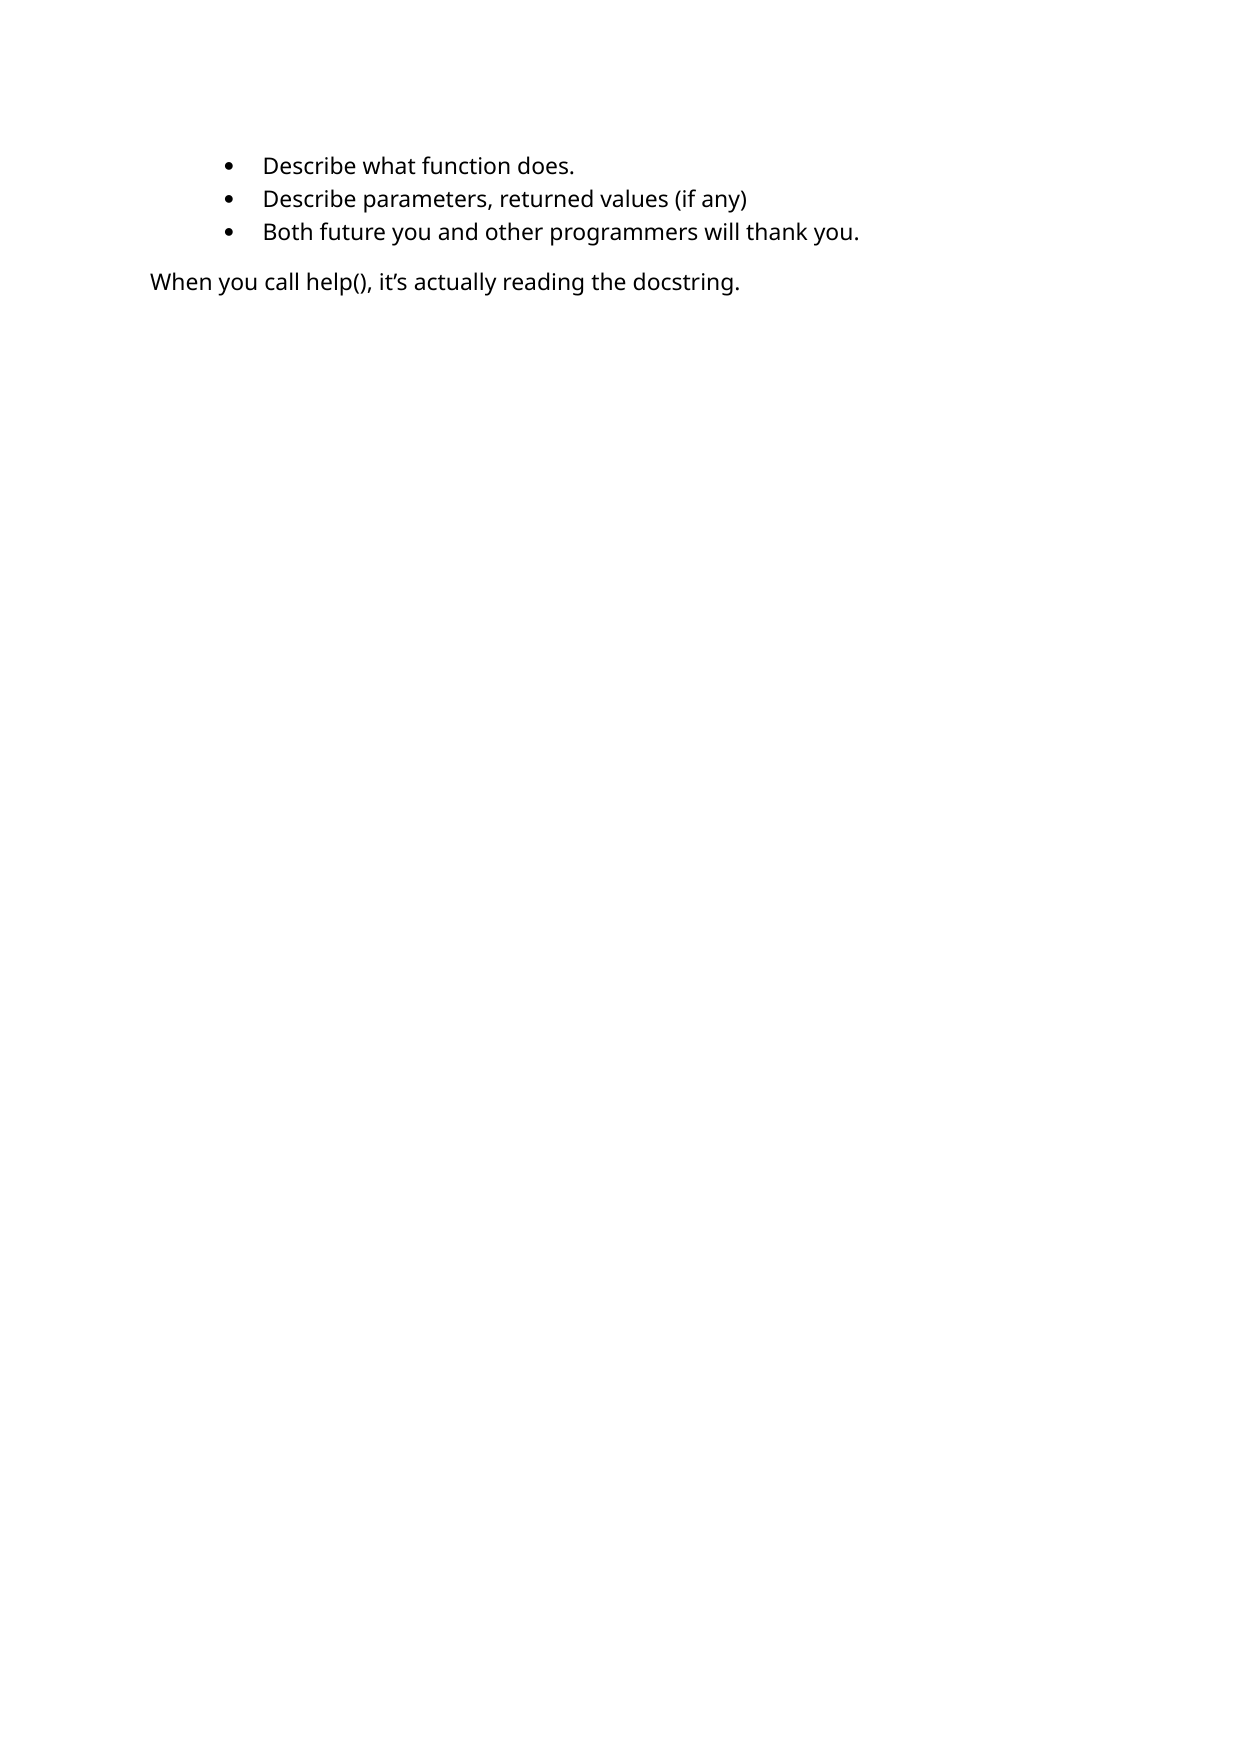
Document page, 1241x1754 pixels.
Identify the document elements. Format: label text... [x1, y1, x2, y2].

list Both future you and other programmers will thank you. [225, 216, 1090, 247]
text When you call help(), it’s actually reading the docstring. [150, 266, 1090, 297]
list Describe parameters, returned values (if any) [225, 183, 1090, 214]
list Describe what function does. [225, 150, 1090, 181]
